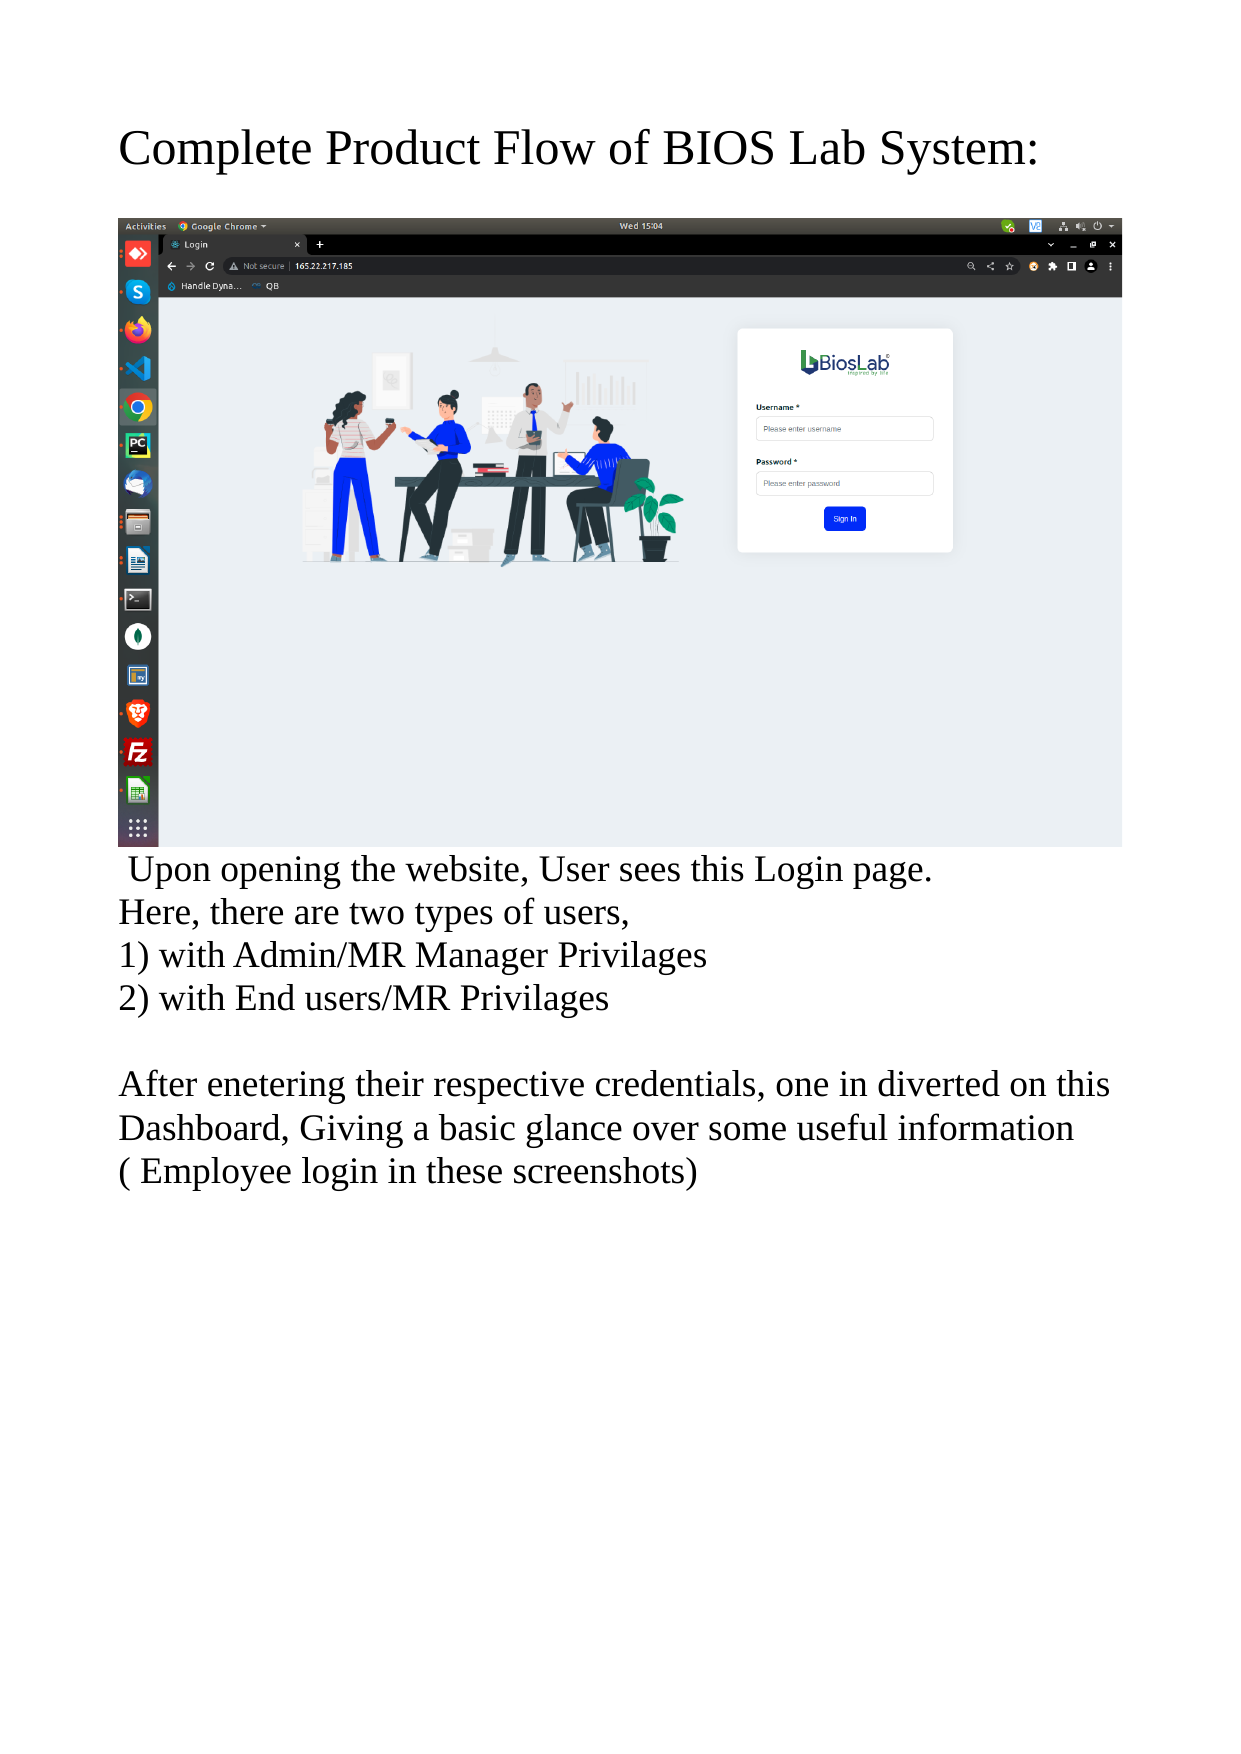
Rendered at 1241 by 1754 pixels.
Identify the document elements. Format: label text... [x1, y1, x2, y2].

text Upon opening the website, User sees this Login page. [118, 847, 1122, 889]
text After enetering their respective credentials, one in diverted on this Dashboard, Giving a basic glance over some useful information ( Employee login in these screenshots) [118, 1062, 1122, 1191]
picture [118, 218, 1123, 847]
text Here, there are two types of users, [118, 889, 1122, 932]
text 1) with Admin/MR Manager Privilages [118, 932, 1122, 976]
text Complete Product Flow of BIOS Lab System: [118, 118, 1122, 176]
text 2) with End users/MR Privilages [118, 976, 1122, 1019]
